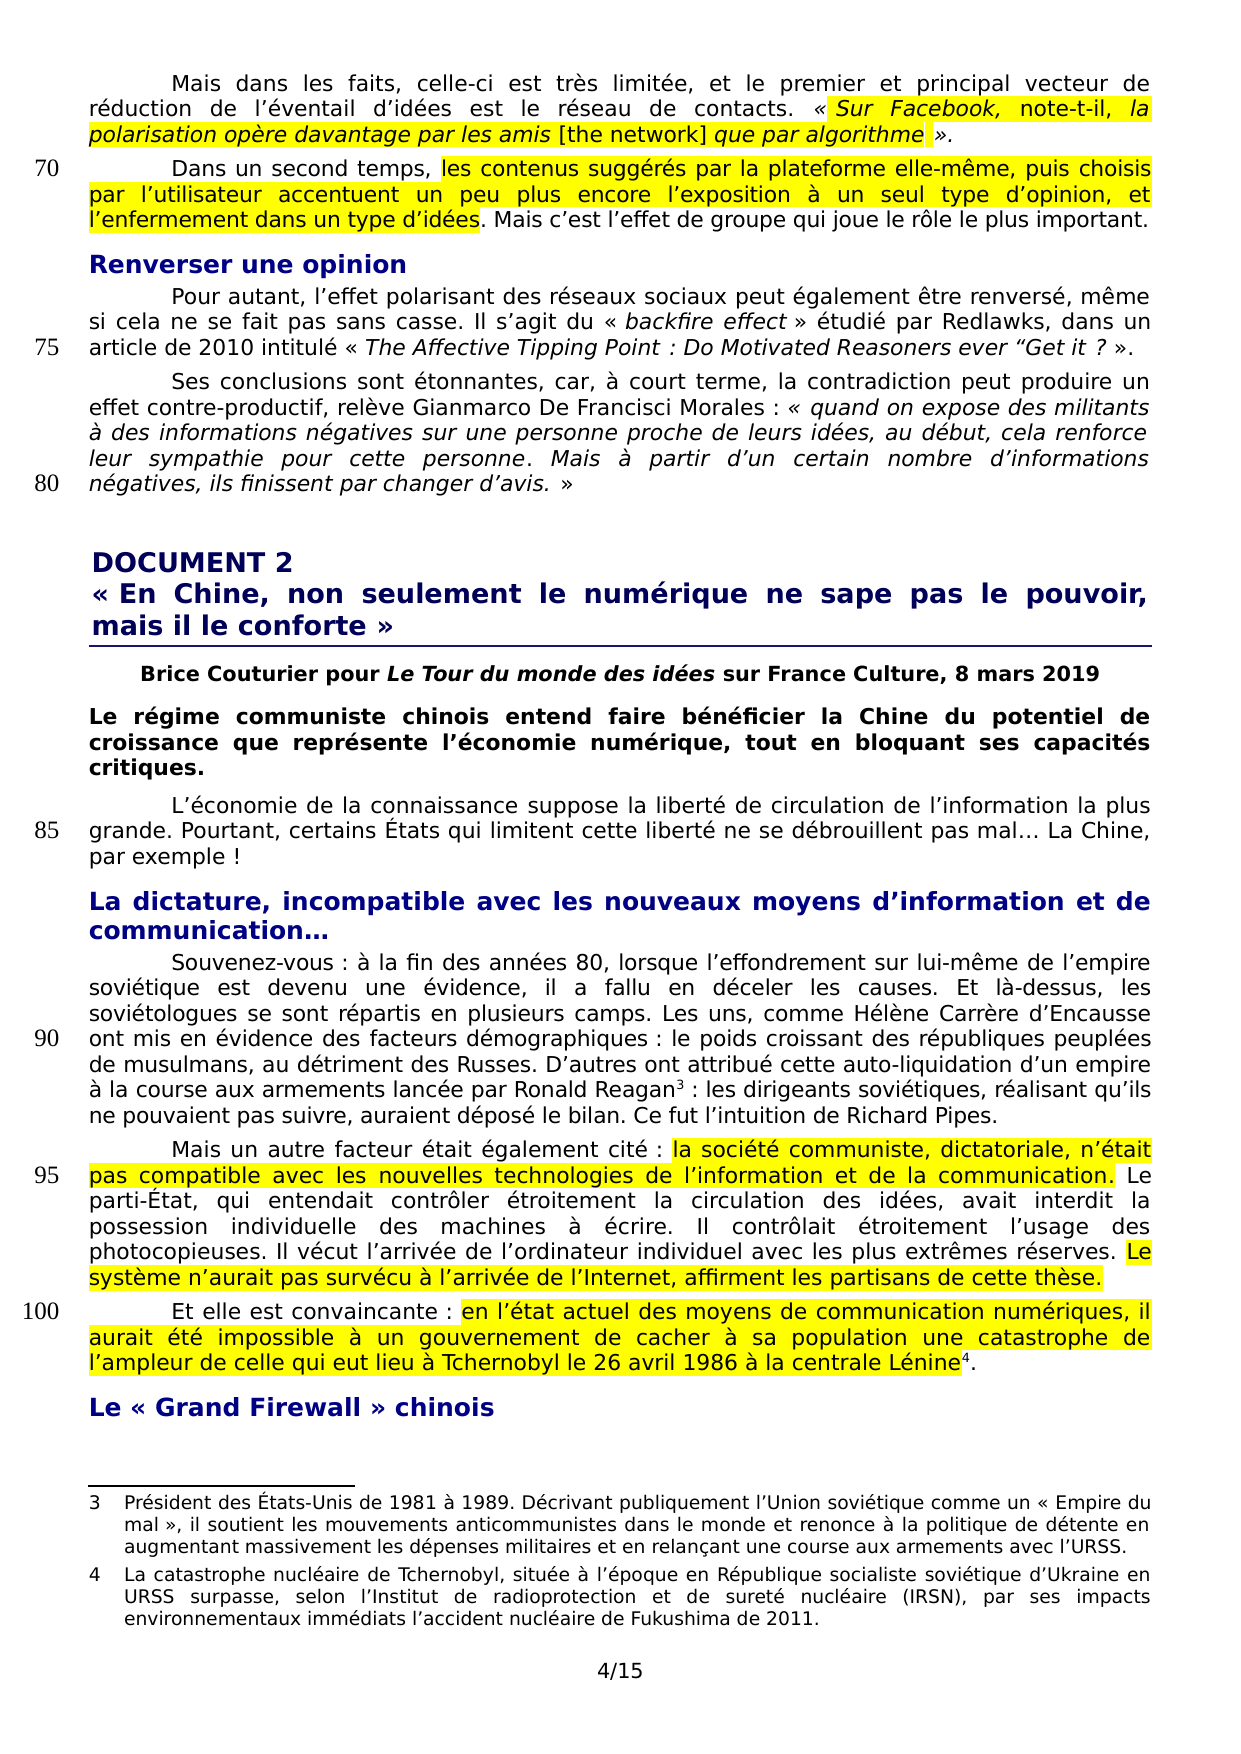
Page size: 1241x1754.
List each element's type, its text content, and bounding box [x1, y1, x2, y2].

subtitle DOCUMENT 2 « En Chine, non seulement le numérique ne sape pas le pouvoir, mais il le conforte » [88, 544, 1152, 647]
text Et elle est convaincante : en l’état actuel des moyens de communication numériques, il aurait été impossible à un gouvernement de cacher à sa population une catastrophe de l’ampleur de celle qui eut lieu à Tchernobyl le 26 avril 1986 à la centrale Lénine. [88, 1299, 1152, 1376]
text La catastrophe nucléaire de Tchernobyl, située à l’époque en République socialiste soviétique d’Ukraine en URSS surpasse, selon l’Institut de radioprotection et de sureté nucléaire (IRSN), par ses impacts environnementaux immédiats l’accident nucléaire de Fukushima de 2011. [88, 1564, 1152, 1629]
text Mais un autre facteur était également cité : la société communiste, dictatoriale, n’était pas compatible avec les nouvelles technologies de l’information et de la communication. Le parti-État, qui entendait contrôler étroitement la circulation des idées, avait interdit la possession individuelle des machines à écrire. Il contrôlait étroitement l’usage des photocopieuses. Il vécut l’arrivée de l’ordinateur individuel avec les plus extrêmes réserves. Le système n’aurait pas survécu à l’arrivée de l’Internet, affirment les partisans de cette thèse. [88, 1137, 1152, 1291]
subtitle Le « Grand Firewall » chinois [88, 1394, 1152, 1423]
text L’économie de la connaissance suppose la liberté de circulation de l’information la plus grande. Pourtant, certains États qui limitent cette liberté ne se débrouillent pas mal… La Chine, par exemple ! [88, 793, 1152, 870]
text Souvenez-vous : à la fin des années 80, lorsque l’effondrement sur lui-même de l’empire soviétique est devenu une évidence, il a fallu en déceler les causes. Et là-dessus, les soviétologues se sont répartis en plusieurs camps. Les uns, comme Hélène Carrère d’Encausse ont mis en évidence des facteurs démographiques : le poids croissant des républiques peuplées de musulmans, au détriment des Russes. D’autres ont attribué cette auto-liquidation d’un empire à la course aux armements lancée par Ronald Reagan : les dirigeants soviétiques, réalisant qu’ils ne pouvaient pas suivre, auraient déposé le bilan. Ce fut l’intuition de Richard Pipes. [88, 950, 1152, 1128]
text Président des États-Unis de 1981 à 1989. Décrivant publiquement l’Union soviétique comme un « Empire du mal », il soutient les mouvements anticommunistes dans le monde et renonce à la politique de détente en augmentant massivement les dépenses militaires et en relançant une course aux armements avec l’URSS. [88, 1492, 1152, 1558]
subtitle La dictature, incompatible avec les nouveaux moyens d’information et de communication… [88, 887, 1152, 946]
text Mais dans les faits, celle-ci est très limitée, et le premier et principal vecteur de réduction de l’éventail d’idées est le réseau de contacts. « Sur Facebook, note-t-il, la polarisation opère davantage par les amis [the network] que par algorithme ». [88, 71, 1152, 147]
text Ses conclusions sont étonnantes, car, à court terme, la contradiction peut produire un effet contre-productif, relève Gianmarco De Francisci Morales : « quand on expose des militants à des informations négatives sur une personne proche de leurs idées, au début, cela renforce leur sympathie pour cette personne. Mais à partir d’un certain nombre d’informations négatives, ils finissent par changer d’avis. » [88, 369, 1152, 497]
text Brice Couturier pour Le Tour du monde des idées sur France Culture, 8 mars 2019 [88, 662, 1152, 686]
text Dans un second temps, les contenus suggérés par la plateforme elle-même, puis choisis par l’utilisateur accentuent un peu plus encore l’exposition à un seul type d’opinion, et l’enfermement dans un type d’idées. Mais c’est l’effet de groupe qui joue le rôle le plus important. [88, 156, 1152, 233]
text Pour autant, l’effet polarisant des réseaux sociaux peut également être renversé, même si cela ne se fait pas sans casse. Il s’agit du « backfire effect » étudié par Redlawks, dans un article de 2010 intitulé « The Affective Tipping Point : Do Motivated Reasoners ever “Get it ? ». [88, 284, 1152, 360]
subtitle Renverser une opinion [88, 251, 1152, 280]
text Le régime communiste chinois entend faire bénéficier la Chine du potentiel de croissance que représente l’économie numérique, tout en bloquant ses capacités critiques. [88, 704, 1152, 781]
